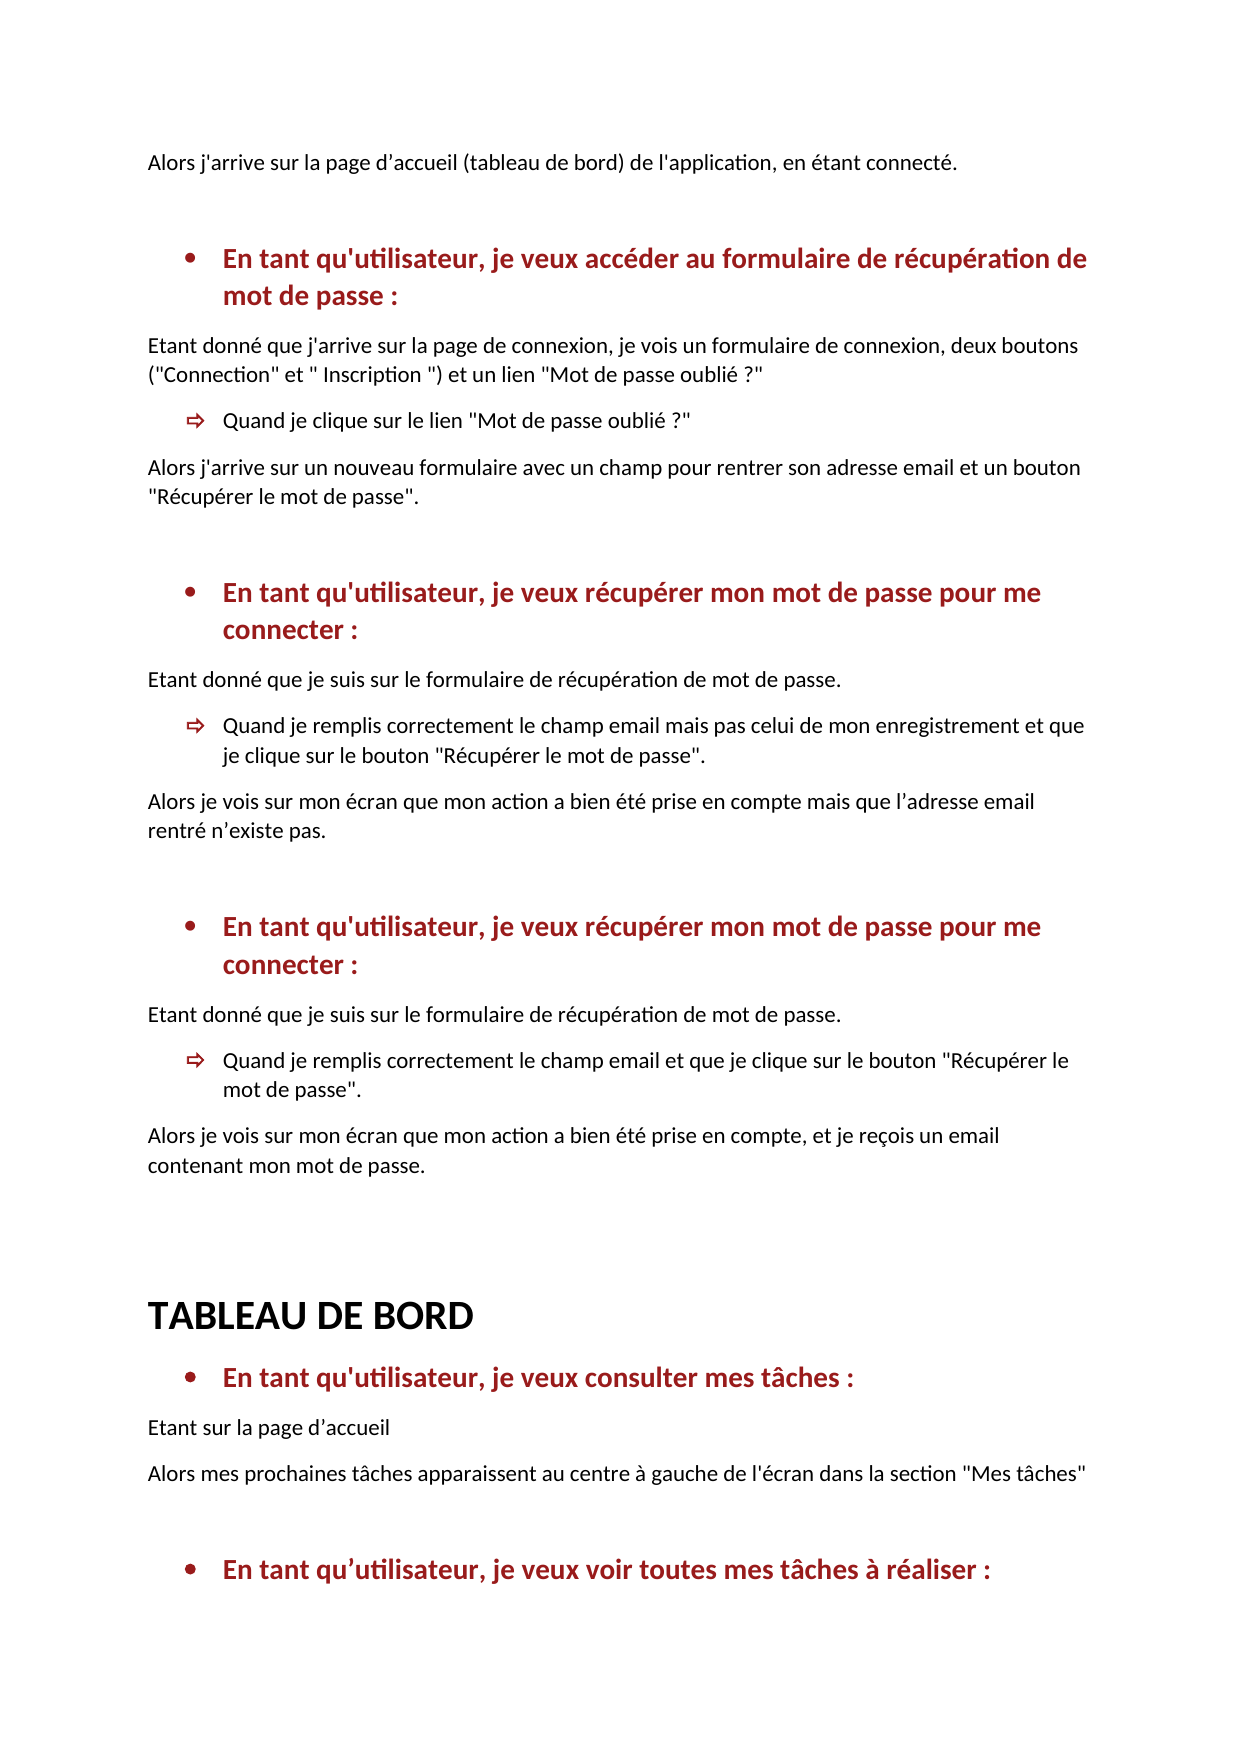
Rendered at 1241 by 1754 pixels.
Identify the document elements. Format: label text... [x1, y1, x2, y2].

text Etant sur la page d’accueil [148, 1413, 1093, 1441]
list En tant qu'utilisateur, je veux consulter mes tâches : [185, 1359, 1093, 1394]
text Alors j'arrive sur un nouveau formulaire avec un champ pour rentrer son adresse email et un bouton "Récupérer le mot de passe". [148, 453, 1093, 510]
text Alors j'arrive sur la page d’accueil (tableau de bord) de l'application, en étant connecté. [148, 148, 1093, 176]
list Quand je clique sur le lien "Mot de passe oublié ?" [185, 407, 1093, 434]
list En tant qu’utilisateur, je veux voir toutes mes tâches à réaliser : [185, 1551, 1093, 1587]
list En tant qu'utilisateur, je veux récupérer mon mot de passe pour me connecter : [185, 908, 1093, 981]
list Quand je remplis correctement le champ email mais pas celui de mon enregistrement et que je clique sur le bouton "Récupérer le mot de passe". [185, 712, 1093, 769]
text Alors mes prochaines tâches apparaissent au centre à gauche de l'écran dans la section "Mes tâches" [148, 1459, 1093, 1487]
list Quand je remplis correctement le champ email et que je clique sur le bouton "Récupérer le mot de passe". [185, 1046, 1093, 1103]
text Etant donné que je suis sur le formulaire de récupération de mot de passe. [148, 1000, 1093, 1028]
text Alors je vois sur mon écran que mon action a bien été prise en compte, et je reçois un email contenant mon mot de passe. [148, 1121, 1093, 1179]
text Etant donné que je suis sur le formulaire de récupération de mot de passe. [148, 666, 1093, 693]
text TABLEAU DE BORD [148, 1289, 1093, 1340]
text Etant donné que j'arrive sur la page de connexion, je vois un formulaire de connexion, deux boutons ("Connection" et " Inscription ") et un lien "Mot de passe oublié ?" [148, 331, 1093, 388]
list En tant qu'utilisateur, je veux récupérer mon mot de passe pour me connecter : [185, 574, 1093, 647]
text Alors je vois sur mon écran que mon action a bien été prise en compte mais que l’adresse email rentré n’existe pas. [148, 787, 1093, 844]
list En tant qu'utilisateur, je veux accéder au formulaire de récupération de mot de passe : [185, 240, 1093, 313]
